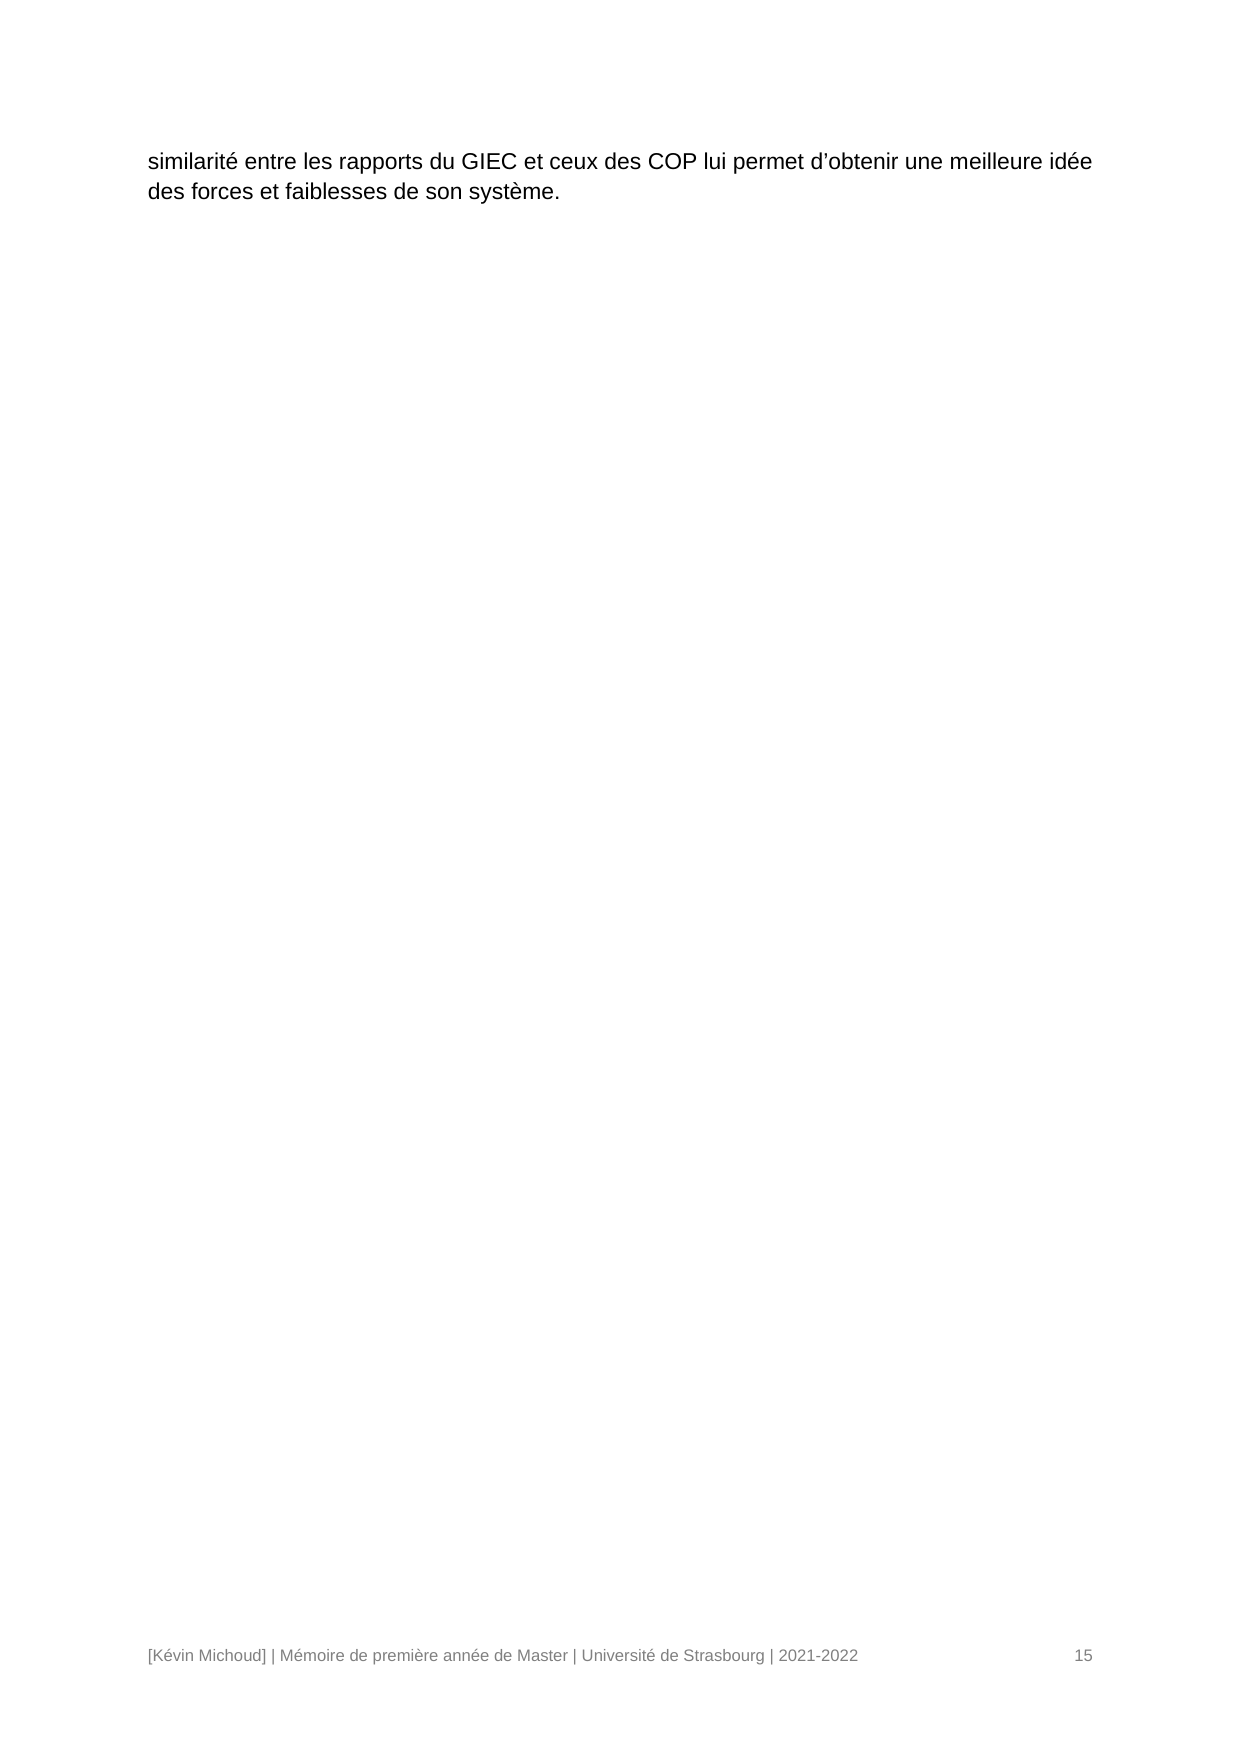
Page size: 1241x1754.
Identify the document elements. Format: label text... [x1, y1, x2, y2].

text similarité entre les rapports du GIEC et ceux des COP lui permet d’obtenir une meilleure idée des forces et faiblesses de son système. [148, 148, 1093, 204]
